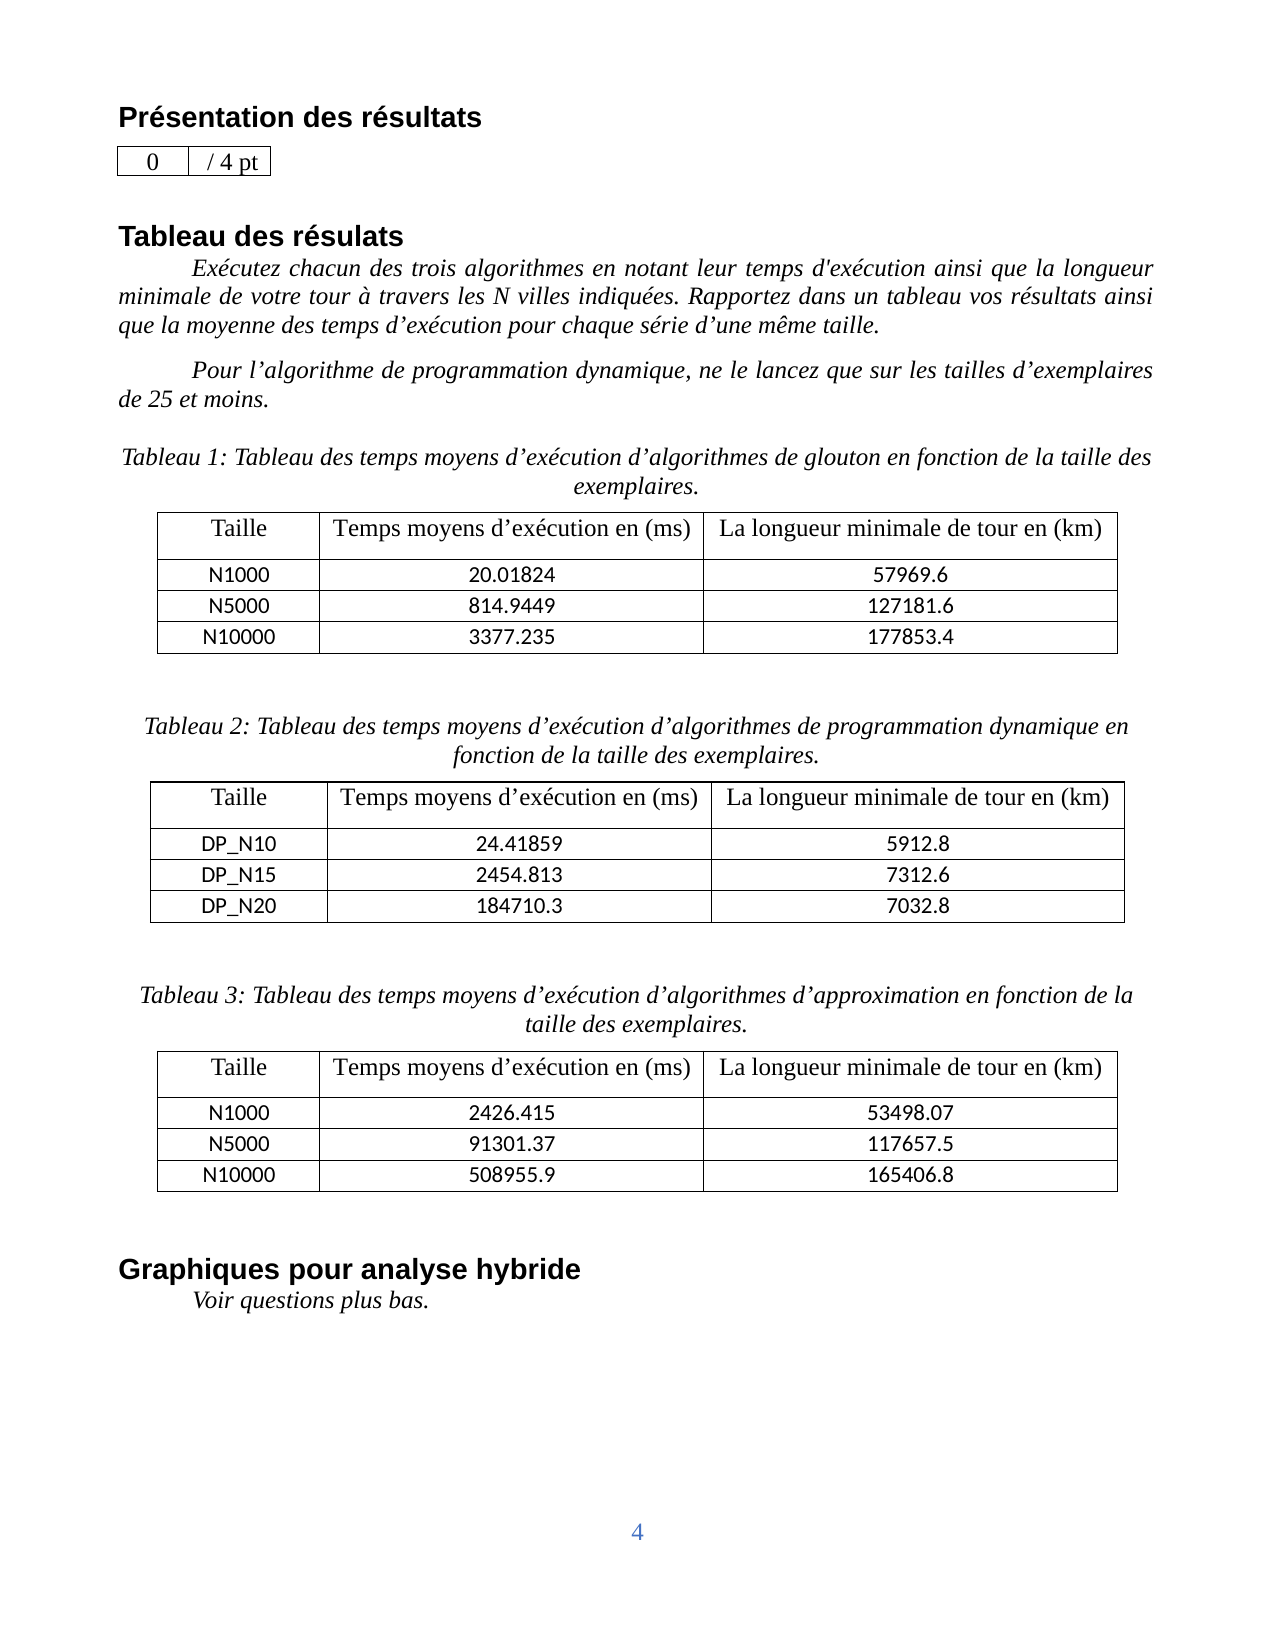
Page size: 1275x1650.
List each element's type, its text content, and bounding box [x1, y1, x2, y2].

table_cell 53498.07 [704, 1098, 1117, 1128]
table_cell 184710.3 [328, 891, 711, 922]
table_cell 7312.6 [712, 860, 1124, 890]
table_cell DP_N15 [151, 860, 327, 890]
table_cell 91301.37 [320, 1129, 703, 1159]
table_cell 2426.415 [320, 1098, 703, 1128]
table_cell N10000 [158, 1161, 319, 1191]
text Tableau 2: Tableau des temps moyens d’exécution d’algorithmes de programmation dynamique en fonction de la taille des exemplaires. [118, 711, 1157, 769]
subtitle Graphiques pour analyse hybride [118, 1252, 1157, 1285]
table_cell 177853.4 [704, 622, 1117, 652]
text Tableau 1: Tableau des temps moyens d’exécution d’algorithmes de glouton en fonction de la taille des exemplaires. [118, 442, 1157, 500]
text Tableau 3: Tableau des temps moyens d’exécution d’algorithmes d’approximation en fonction de la taille des exemplaires. [118, 981, 1157, 1038]
table_header / 4 pt [189, 147, 270, 175]
table_cell 5912.8 [712, 829, 1124, 859]
table_header Taille [158, 513, 319, 559]
table_cell 2454.813 [328, 860, 711, 890]
table_cell 165406.8 [704, 1161, 1117, 1191]
table_cell DP_N20 [151, 891, 327, 922]
table_cell 814.9449 [320, 591, 703, 621]
table_cell N1000 [158, 560, 319, 590]
table_cell 7032.8 [712, 891, 1124, 922]
table_cell N5000 [158, 591, 319, 621]
table_header La longueur minimale de tour en (km) [712, 783, 1124, 828]
table_cell 3377.235 [320, 622, 703, 652]
table_cell N1000 [158, 1098, 319, 1128]
table_header Taille [158, 1052, 319, 1097]
table_cell N10000 [158, 622, 319, 652]
subtitle Tableau des résulats [118, 219, 1157, 253]
table_cell 127181.6 [704, 591, 1117, 621]
table_header Taille [151, 783, 327, 828]
table_header 0 [118, 147, 188, 175]
table_cell 508955.9 [320, 1161, 703, 1191]
table_header Temps moyens d’exécution en (ms) [320, 1052, 703, 1097]
table_cell N5000 [158, 1129, 319, 1159]
table_header Temps moyens d’exécution en (ms) [320, 513, 703, 559]
text Pour l’algorithme de programmation dynamique, ne le lancez que sur les tailles d’exemplaires de 25 et moins. [118, 356, 1157, 413]
text Voir questions plus bas. [118, 1285, 1157, 1314]
text Exécutez chacun des trois algorithmes en notant leur temps d'exécution ainsi que la longueur minimale de votre tour à travers les N villes indiquées. Rapportez dans un tableau vos résultats ainsi que la moyenne des temps d’exécution pour chaque série d’une même taille. [118, 253, 1157, 339]
table_cell DP_N10 [151, 829, 327, 859]
table_header Temps moyens d’exécution en (ms) [328, 783, 711, 828]
table_header La longueur minimale de tour en (km) [704, 513, 1117, 559]
table_cell 20.01824 [320, 560, 703, 590]
table_cell 117657.5 [704, 1129, 1117, 1159]
table_cell 24.41859 [328, 829, 711, 859]
table_cell 57969.6 [704, 560, 1117, 590]
table_header La longueur minimale de tour en (km) [704, 1052, 1117, 1097]
subtitle Présentation des résultats [118, 100, 1157, 133]
